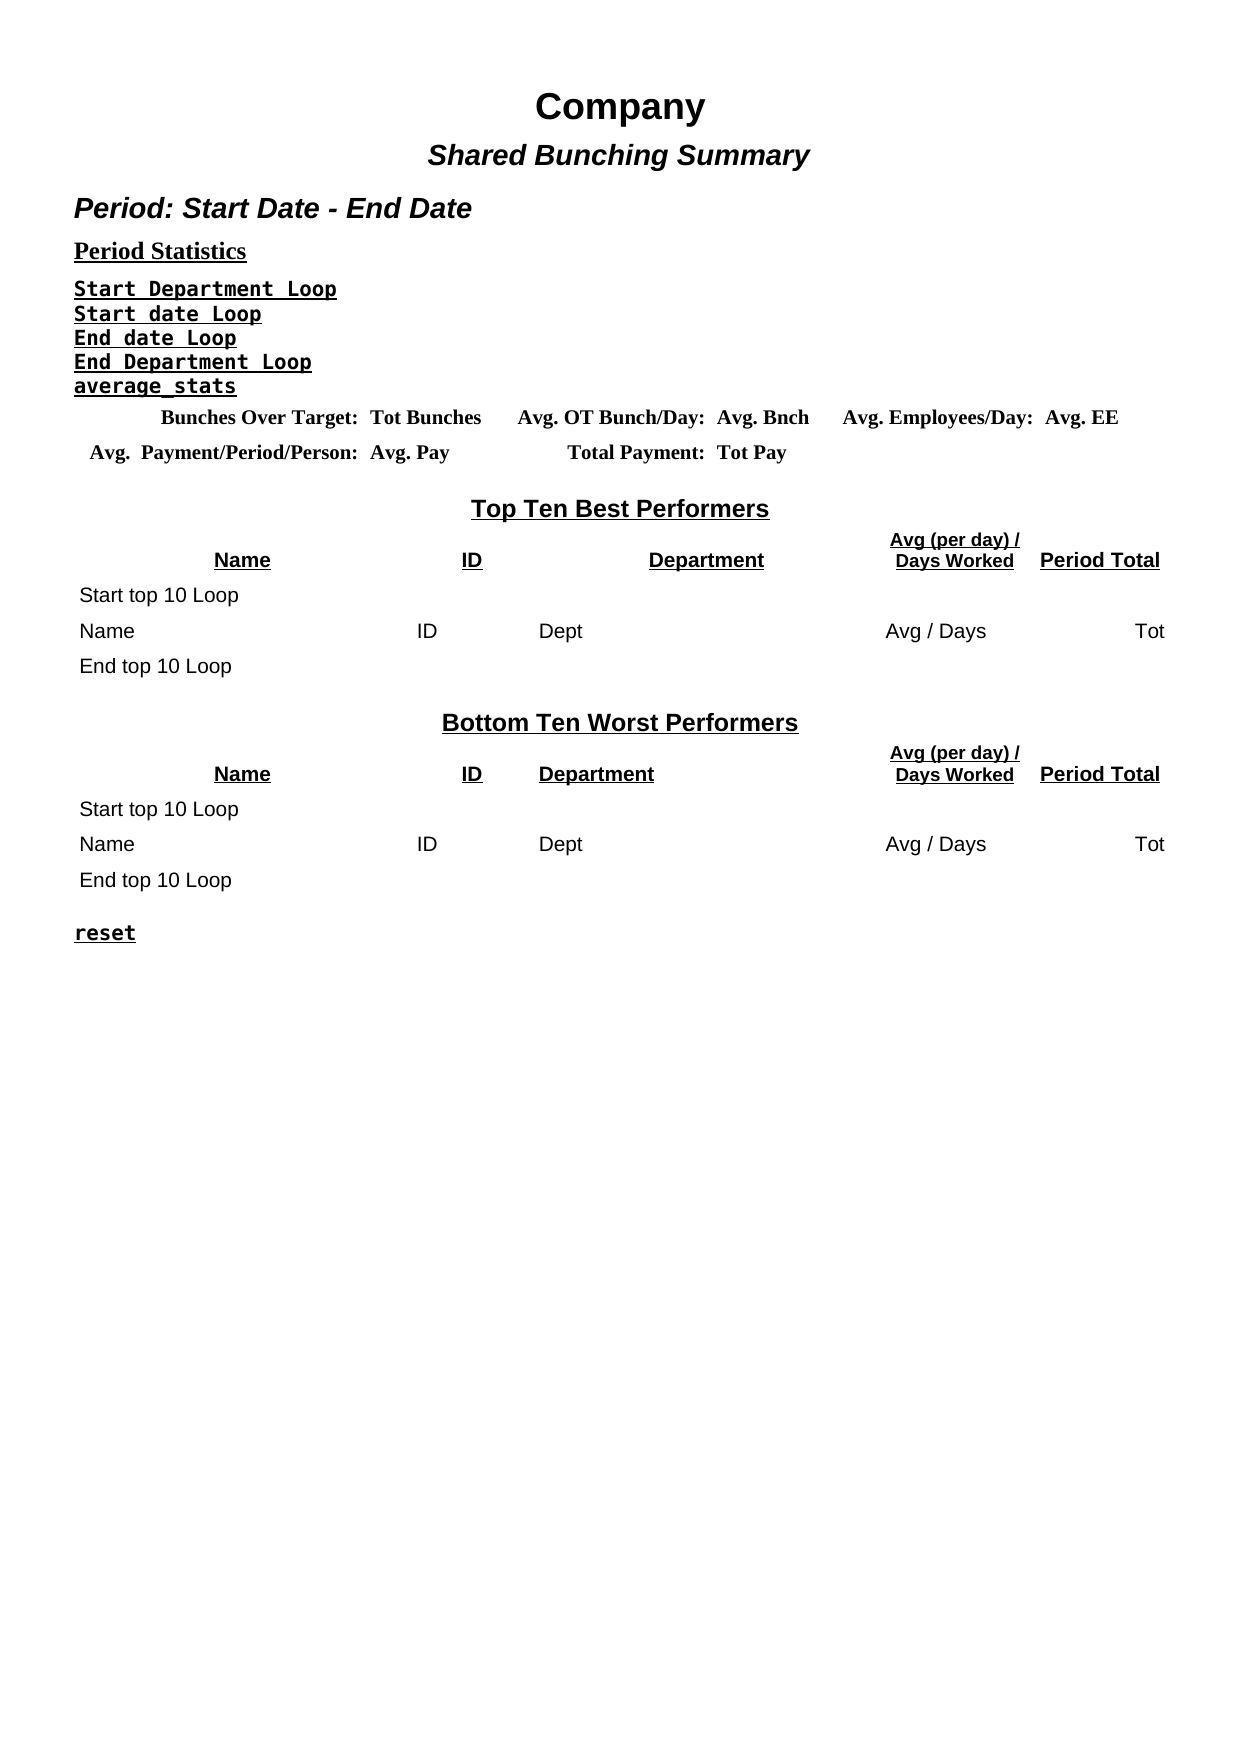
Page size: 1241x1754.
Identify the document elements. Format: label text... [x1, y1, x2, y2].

table_header Period Total [1030, 736, 1170, 791]
table_cell ID [411, 826, 533, 862]
table_cell Start top 10 Loop [74, 791, 411, 826]
table_cell Avg / Days [880, 826, 1030, 862]
table_header Avg. Bnch [711, 399, 833, 434]
table_header Avg. Employees/Day: [833, 399, 1039, 434]
table_cell [833, 434, 1039, 470]
table_cell Name [74, 826, 411, 862]
table_cell [411, 862, 533, 897]
table_cell [411, 648, 533, 684]
subtitle Shared Bunching Summary [73, 138, 1167, 171]
text Start Department Loop [73, 277, 1167, 302]
table_cell Tot [1030, 826, 1170, 862]
text Start date Loop [73, 302, 1167, 326]
text Period Statistics [73, 236, 1167, 265]
table_cell Avg. Payment/Period/Person: [74, 434, 364, 470]
table_cell [533, 862, 880, 897]
table_header Avg. EE [1039, 399, 1167, 434]
table_cell [533, 648, 880, 684]
table_cell [880, 578, 1030, 613]
table_header ID [411, 523, 533, 577]
table_cell Tot [1030, 613, 1170, 648]
subtitle Period: Start Date - End Date [73, 191, 1167, 224]
text average_stats [73, 374, 1167, 399]
text End date Loop [73, 326, 1167, 350]
table_cell [880, 791, 1030, 826]
table_cell [411, 578, 533, 613]
table_cell [533, 578, 880, 613]
table_cell [1030, 791, 1170, 826]
table_cell Dept [533, 613, 880, 648]
table_cell Avg. Pay [364, 434, 495, 470]
table_header Department [533, 736, 880, 791]
table_header Bunches Over Target: [74, 399, 364, 434]
table_header Name [74, 523, 411, 577]
table_cell Total Payment: [495, 434, 711, 470]
text End Department Loop [73, 350, 1167, 374]
table_cell [1039, 434, 1167, 470]
table_cell Name [74, 613, 411, 648]
table_cell Start top 10 Loop [74, 578, 411, 613]
table_cell [533, 791, 880, 826]
table_header Avg (per day) / Days Worked [880, 736, 1030, 791]
table_cell [411, 791, 533, 826]
table_cell [880, 648, 1030, 684]
table_cell [1030, 862, 1170, 897]
table_header Tot Bunches [364, 399, 495, 434]
text Top Ten Best Performers [73, 494, 1167, 523]
table_header Period Total [1030, 523, 1170, 577]
table_cell Avg / Days [880, 613, 1030, 648]
table_cell End top 10 Loop [74, 862, 411, 897]
table_cell Dept [533, 826, 880, 862]
table_cell [1030, 578, 1170, 613]
table_header Avg. OT Bunch/Day: [495, 399, 711, 434]
text reset [73, 921, 1167, 946]
table_header Avg (per day) / Days Worked [880, 523, 1030, 577]
text Bottom Ten Worst Performers [73, 708, 1167, 736]
table_header ID [411, 736, 533, 791]
table_cell End top 10 Loop [74, 648, 411, 684]
table_header Department [533, 523, 880, 577]
table_cell Tot Pay [711, 434, 833, 470]
table_cell ID [411, 613, 533, 648]
table_cell [1030, 648, 1170, 684]
table_header Name [74, 736, 411, 791]
table_cell [880, 862, 1030, 897]
title Company [73, 84, 1167, 127]
